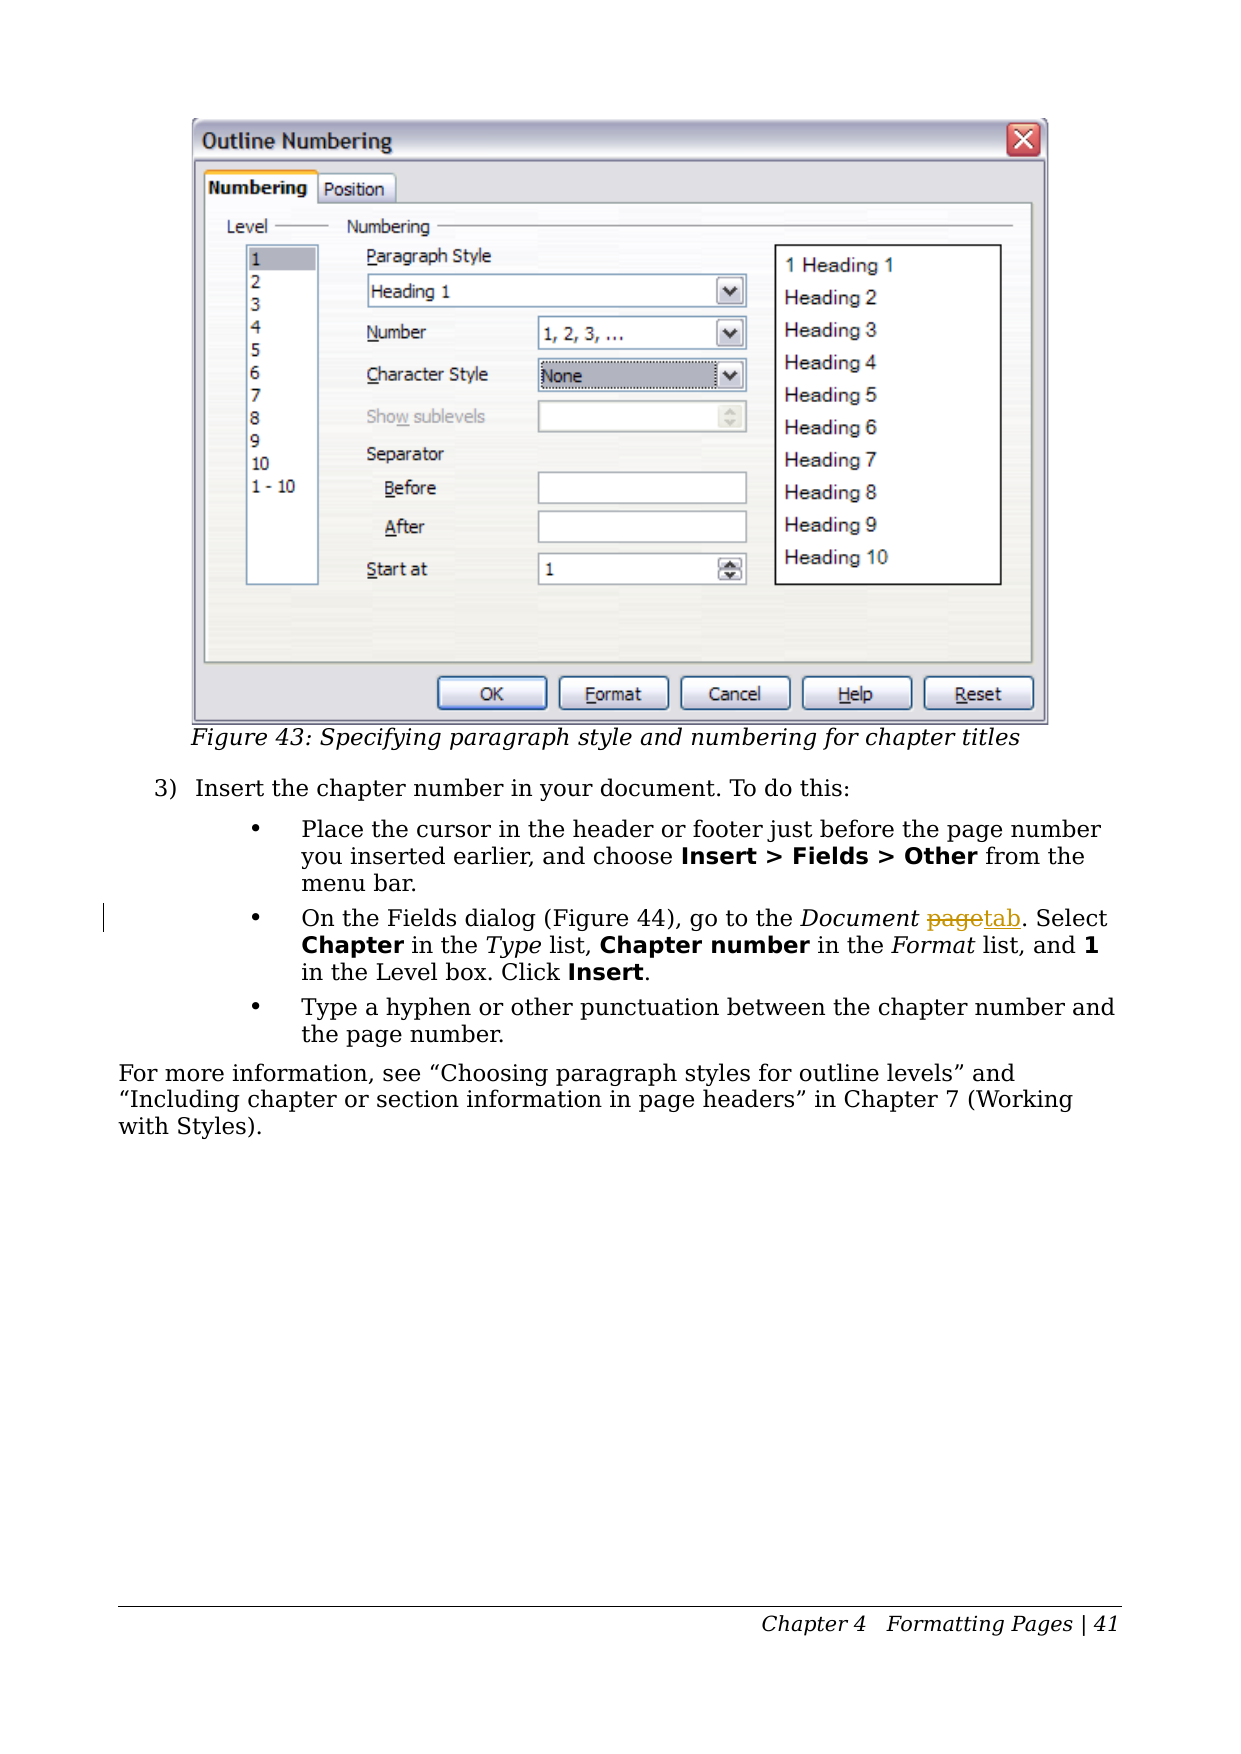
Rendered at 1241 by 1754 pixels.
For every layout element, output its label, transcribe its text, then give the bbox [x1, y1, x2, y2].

text Figure 43: Specifying paragraph style and numbering for chapter titles [191, 725, 1049, 751]
picture [191, 118, 1049, 725]
text For more information, see “Choosing paragraph styles for outline levels” and “Including chapter or section information in page headers” in Chapter 7 (Working with Styles). [118, 1060, 1122, 1140]
list Type a hyphen or other punctuation between the chapter number and the page number. [248, 992, 1122, 1047]
list On the Fields dialog (Figure 44), go to the Document tab. Select Chapter in the Type list, Chapter number in the Format list, and 1 in the Level box. Click Insert. [248, 903, 1122, 985]
list Place the cursor in the header or footer just before the page number you inserted earlier, and choose Insert > Fields > Other from the menu bar. [248, 814, 1122, 897]
list Insert the chapter number in your document. To do this: [177, 775, 1122, 802]
